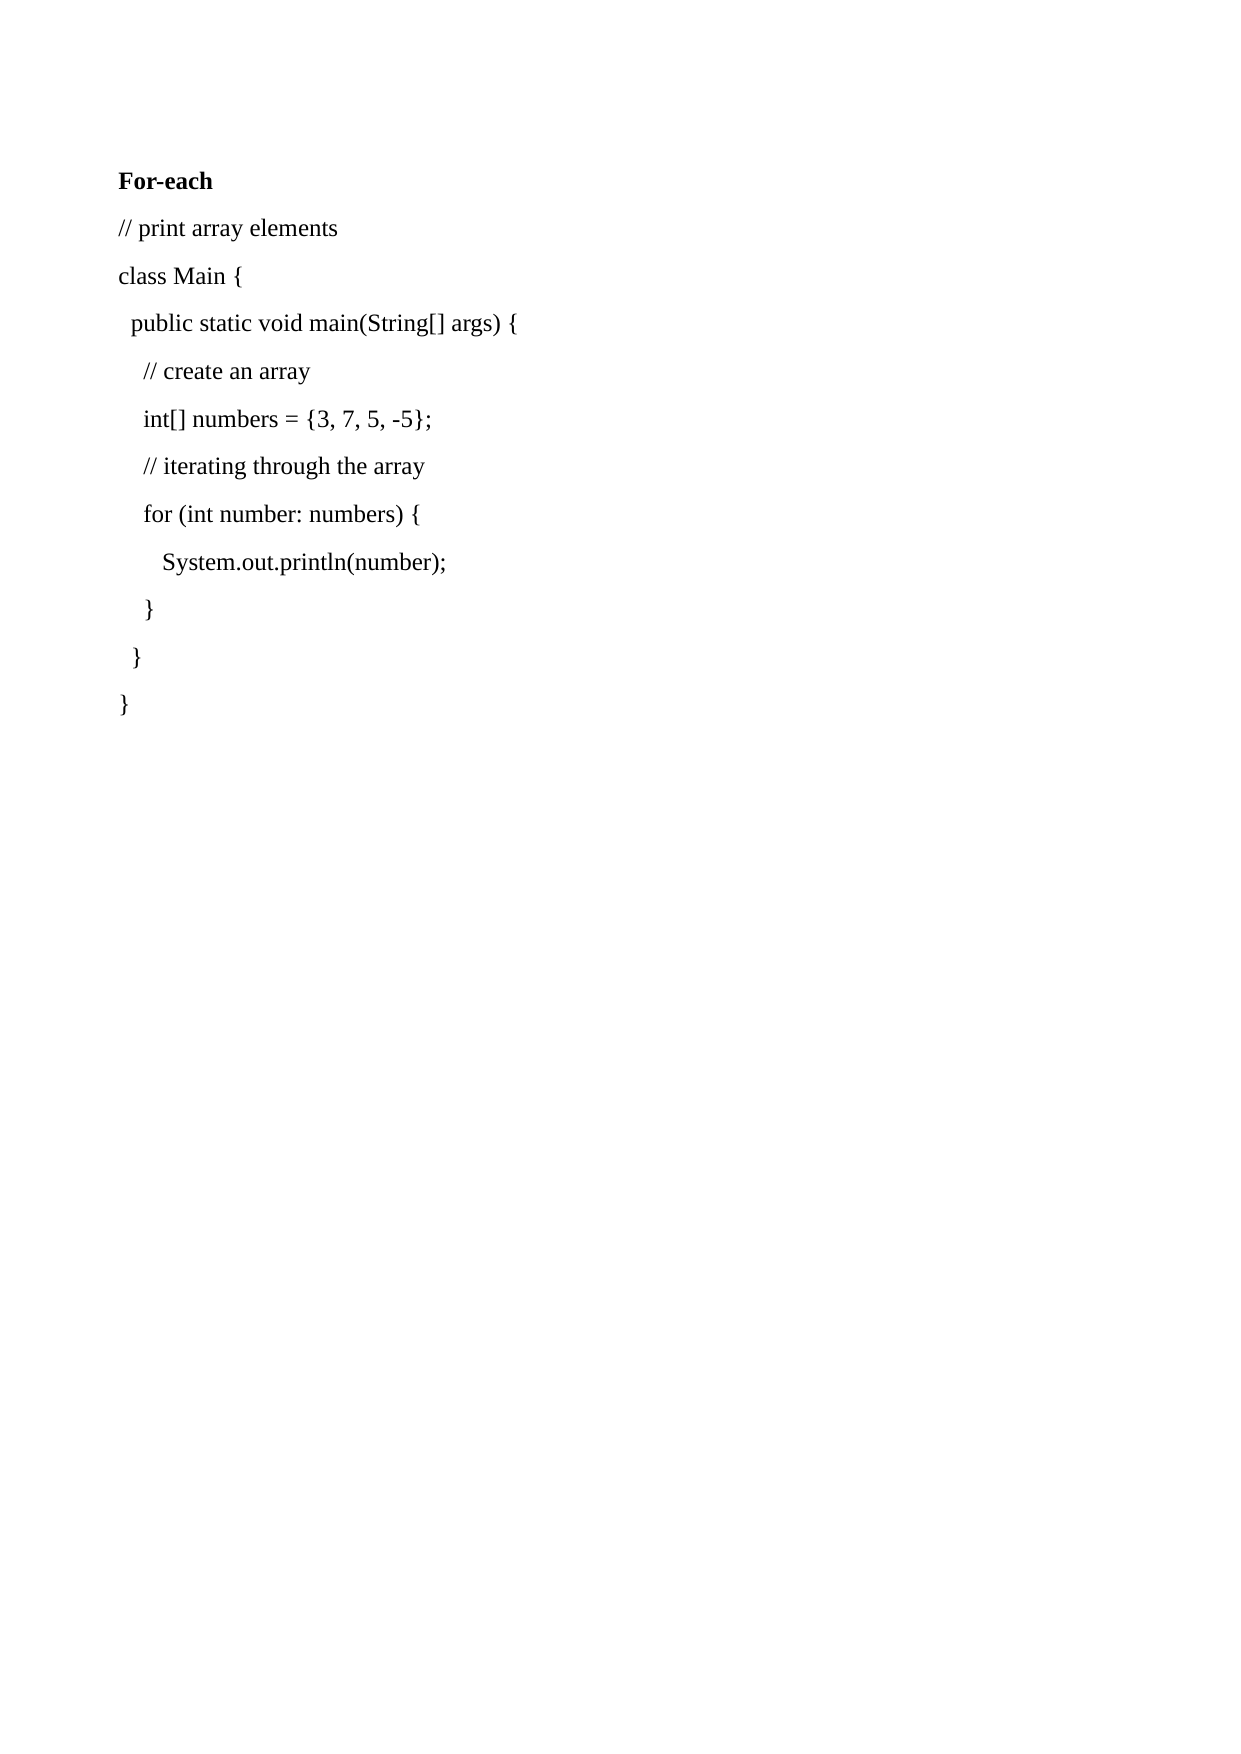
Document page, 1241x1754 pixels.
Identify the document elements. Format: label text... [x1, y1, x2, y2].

text // print array elements [118, 213, 1122, 242]
text } [118, 642, 1122, 671]
text System.out.println(number); [118, 547, 1122, 575]
text } [118, 594, 1122, 623]
text // iterating through the array [118, 451, 1122, 480]
text For-each [118, 166, 1122, 194]
text // create an array [118, 356, 1122, 385]
text public static void main(String[] args) { [118, 308, 1122, 337]
text class Main { [118, 261, 1122, 290]
text int[] numbers = {3, 7, 5, -5}; [118, 404, 1122, 432]
text for (int number: numbers) { [118, 499, 1122, 528]
text } [118, 689, 1122, 718]
